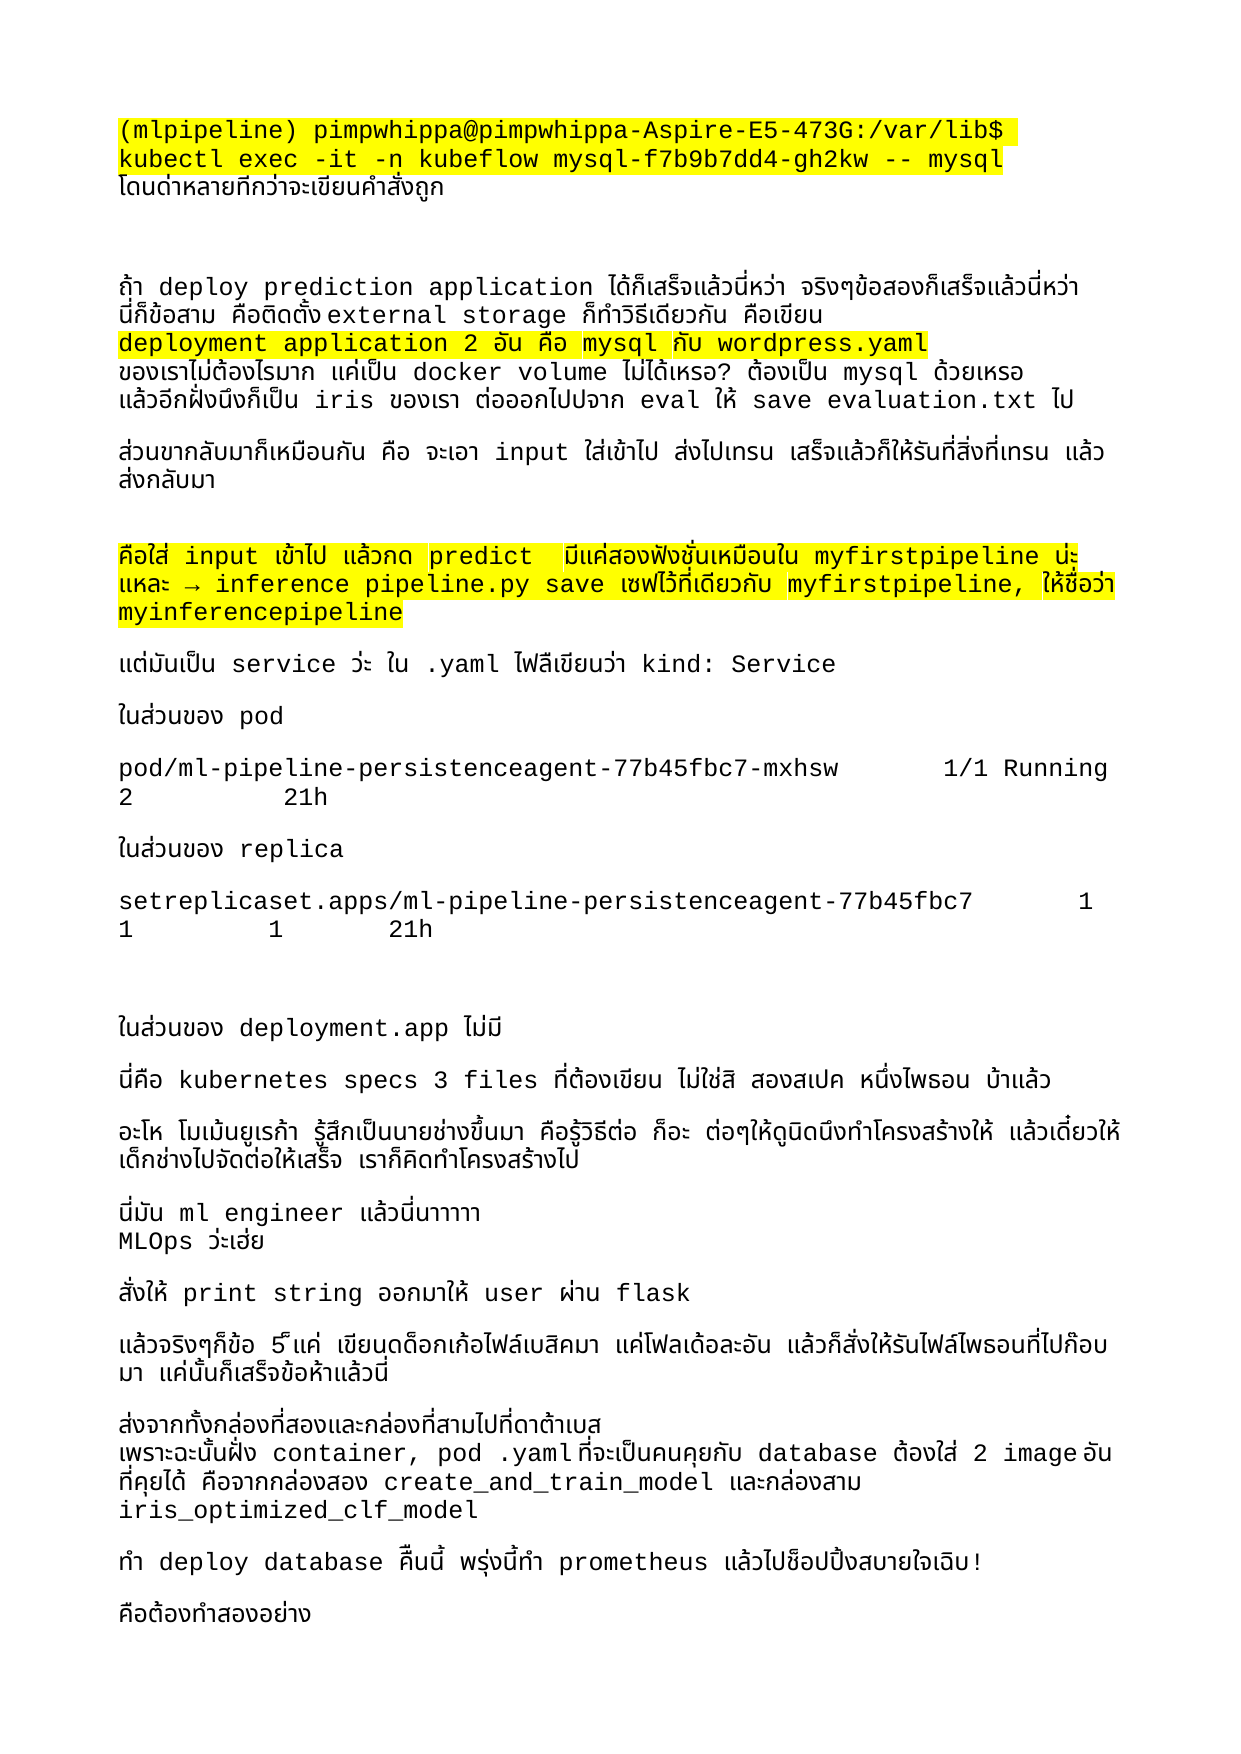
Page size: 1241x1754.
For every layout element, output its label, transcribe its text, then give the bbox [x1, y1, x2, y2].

text อะโห โมเม้นยูเรก้า รู้สึกเป็นนายช่างขึ้นมา คือรู้วิธีต่อ ก็อะ ต่อๆให้ดูนิดนึงทำโครงสร้างให้ แล้วเดี๋ยวให้เด็กช่างไปจัดต่อให้เสร็จ เราก็คิดทำโครงสร้างไป [118, 1120, 1122, 1176]
text ทำ deploy database คืืนนี้ พรุ่งนี้ทำ prometheus แล้วไปช็อปปิ้งสบายใจเฉิบ! [118, 1550, 1122, 1578]
text pod/ml-pipeline-persistenceagent-77b45fbc7-mxhsw 1/1 Running 2 21h [118, 756, 1122, 813]
text แล้วจริงๆก็ข้อ 5 ็แค่ เขียนดด็อกเก้อไฟล์เบสิคมา แค่โฟลเด้อละอัน แล้วก็สั่งให้รันไฟล์ไพธอนที่ไปก๊อบมา แค่นั้นก็เสร็จข้อห้าแล้วนี่ [118, 1332, 1122, 1389]
text โดนด่าหลายทีกว่าจะเขียนคำสั่งถูก [118, 175, 1122, 203]
text คือต้องทำสองอย่าง [118, 1602, 1122, 1630]
text สั่งให้ print string ออกมาให้ user ผ่าน flask [118, 1280, 1122, 1309]
text ส่วนขากลับมาก็เหมือนกัน คือ จะเอา input ใส่เข้าไป ส่งไปเทรน เสร็จแล้วก็ให้รันที่สิ่งที่เทรน แล้วส่งกลับมา [118, 439, 1122, 496]
text เพราะฉะนั้นฝั่ง container, pod .yamlที่จะเป็นคนคุยกับ database ต้องใส่ 2 imageอันที่คุยได้ คือจากกล่องสอง create_and_train_model และกล่องสาม iris_optimized_clf_model [118, 1441, 1122, 1526]
text นี่มัน ml engineer แล้วนี่นาาาาา [118, 1200, 1122, 1228]
text แต่มันเป็น service ว่ะ ใน .yaml ไฟลืเขียนว่า kind: Service [118, 652, 1122, 680]
text ในส่วนของ replica [118, 836, 1122, 864]
text ของเราไม่ต้องไรมาก แค่เป็น docker volume ไม่ได้เหรอ? ต้องเป็น mysql ด้วยเหรอ [118, 359, 1122, 387]
text นี่คือ kubernetes specs 3 files ที่ต้องเขียน ไม่ใช่สิ สองสเปค หนึ่งไพธอน บ้าแล้ว [118, 1068, 1122, 1096]
text นี่ก็ข้อสาม คือติดตั้งexternal storage ก็ทำวิธีเดียวกัน คือเขียน [118, 302, 1122, 331]
text ในส่วนของ deployment.app ไม่มี [118, 1016, 1122, 1044]
text แล้วอีกฝั่งนึงก็เป็น iris ของเรา ต่อออกไปปจาก eval ให้ save evaluation.txt ไป [118, 387, 1122, 416]
text (mlpipeline) pimpwhippa@pimpwhippa-Aspire-E5-473G:/var/lib$ kubectl exec -it -n kubeflow mysql-f7b9b7dd4-gh2kw -- mysql [118, 118, 1122, 175]
text ในส่วนของ pod [118, 704, 1122, 732]
text MLOps ว่ะเฮ่ย [118, 1228, 1122, 1257]
text ส่งจากทั้งกล่องที่สองและกล่องที่สามไปที่ดาต้าเบส [118, 1413, 1122, 1441]
text deployment application 2 อัน คือ mysql กับ wordpress.yaml [118, 331, 1122, 359]
text setreplicaset.apps/ml-pipeline-persistenceagent-77b45fbc7 1 1 1 21h [118, 888, 1122, 945]
text คือใส่ input เข้าไป แล้วกด predict มีแค่สองฟังชั่นเหมือนใน myfirstpipeline น่ะแหละ → inference pipeline.py save เซฟไว้ที่เดียวกับ myfirstpipeline, ให้ชื่อว่า myinferencepipeline [118, 543, 1122, 628]
text ถ้า deploy prediction application ได้ก็เสร็จแล้วนี่หว่า จริงๆข้อสองก็เสร็จแล้วนี่หว่า [118, 274, 1122, 302]
